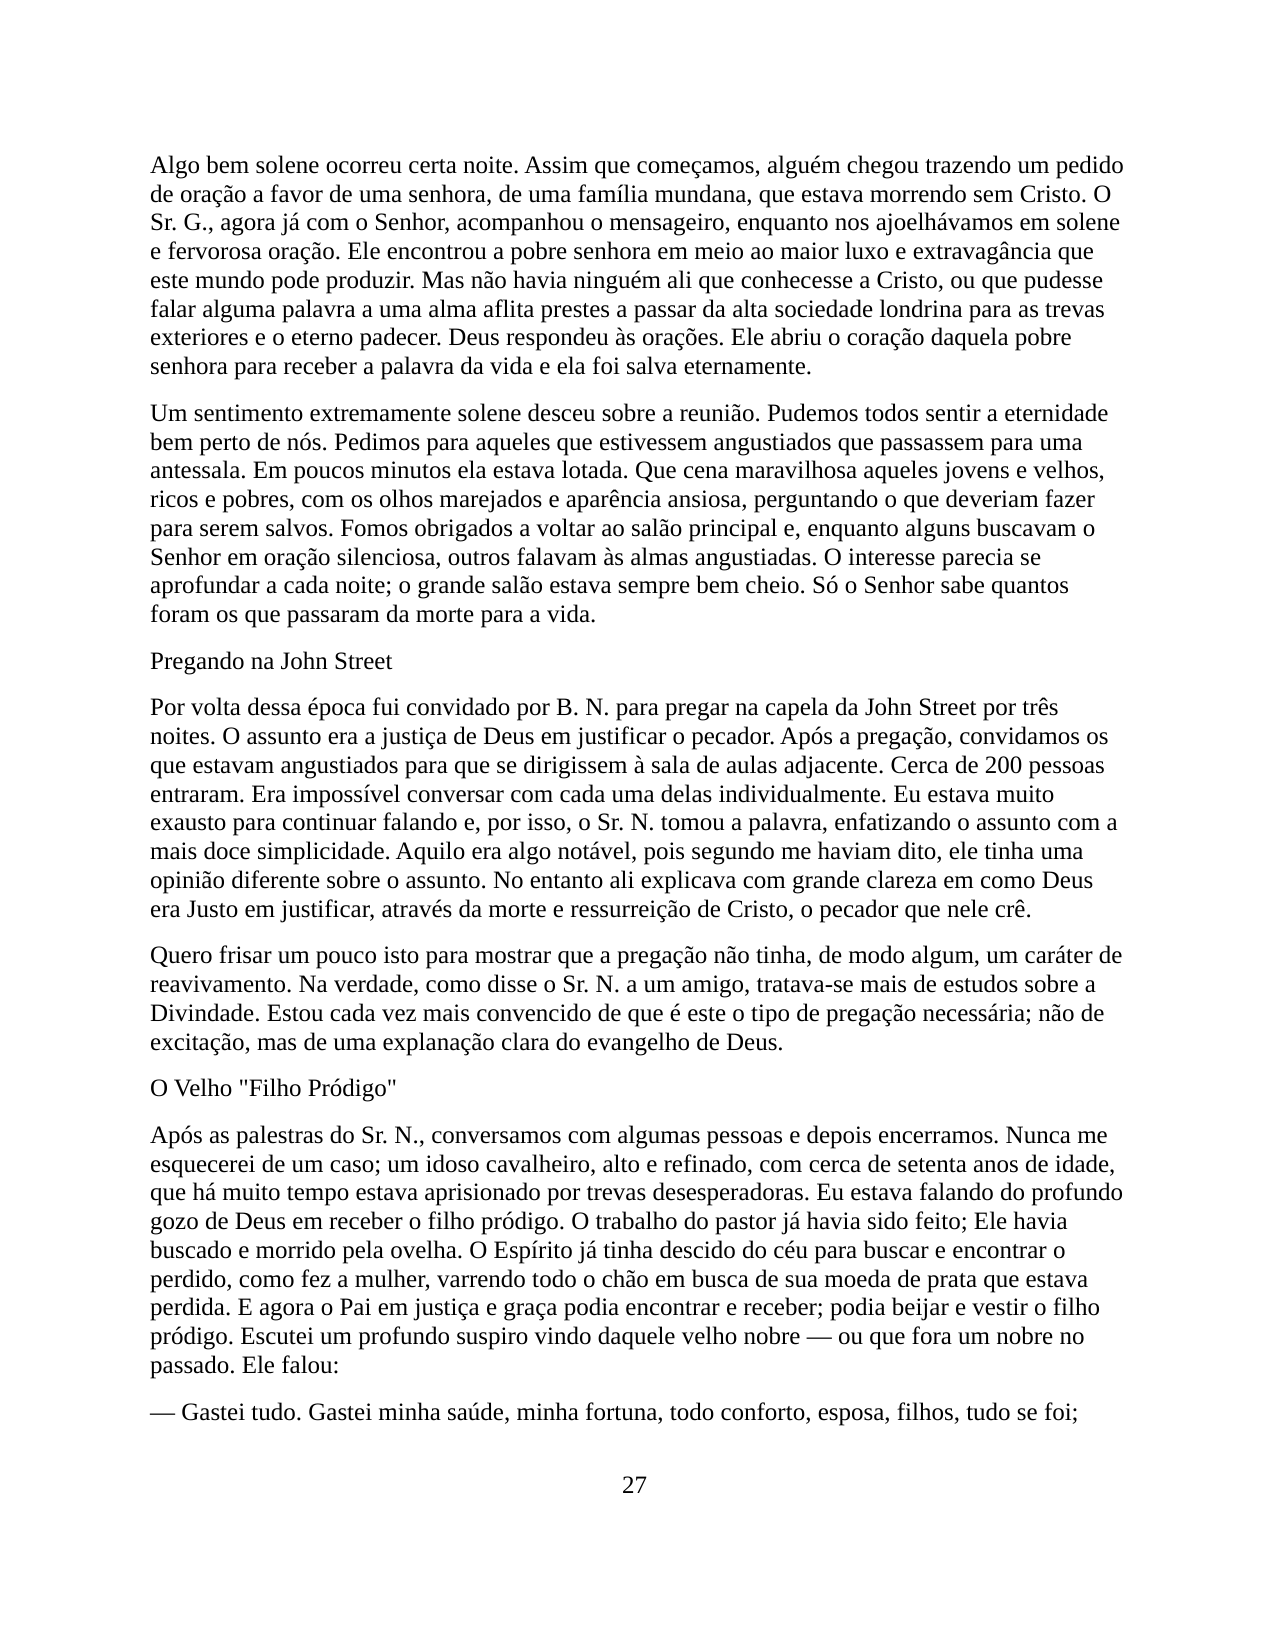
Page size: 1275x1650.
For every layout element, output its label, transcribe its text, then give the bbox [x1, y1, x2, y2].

text Um sentimento extremamente solene desceu sobre a reunião. Pudemos todos sentir a eternidade bem perto de nós. Pedimos para aqueles que estivessem angustiados que passassem para uma antessala. Em poucos minutos ela estava lotada. Que cena maravilhosa aqueles jovens e velhos, ricos e pobres, com os olhos marejados e aparência ansiosa, perguntando o que deveriam fazer para serem salvos. Fomos obrigados a voltar ao salão principal e, enquanto alguns buscavam o Senhor em oração silenciosa, outros falavam às almas angustiadas. O interesse parecia se aprofundar a cada noite; o grande salão estava sempre bem cheio. Só o Senhor sabe quantos foram os que passaram da morte para a vida. [150, 398, 1125, 628]
text Quero frisar um pouco isto para mostrar que a pregação não tinha, de modo algum, um caráter de reavivamento. Na verdade, como disse o Sr. N. a um amigo, tratava-se mais de estudos sobre a Divindade. Estou cada vez mais convencido de que é este o tipo de pregação necessária; não de excitação, mas de uma explanação clara do evangelho de Deus. [150, 940, 1125, 1055]
text Algo bem solene ocorreu certa noite. Assim que começamos, alguém chegou trazendo um pedido de oração a favor de uma senhora, de uma família mundana, que estava morrendo sem Cristo. O Sr. G., agora já com o Senhor, acompanhou o mensageiro, enquanto nos ajoelhávamos em solene e fervorosa oração. Ele encontrou a pobre senhora em meio ao maior luxo e extravagância que este mundo pode produzir. Mas não havia ninguém ali que conhecesse a Cristo, ou que pudesse falar alguma palavra a uma alma aflita prestes a passar da alta sociedade londrina para as trevas exteriores e o eterno padecer. Deus respondeu às orações. Ele abriu o coração daquela pobre senhora para receber a palavra da vida e ela foi salva eternamente. [150, 150, 1125, 380]
text Após as palestras do Sr. N., conversamos com algumas pessoas e depois encerramos. Nunca me esquecerei de um caso; um idoso cavalheiro, alto e refinado, com cerca de setenta anos de idade, que há muito tempo estava aprisionado por trevas desesperadoras. Eu estava falando do profundo gozo de Deus em receber o filho pródigo. O trabalho do pastor já havia sido feito; Ele havia buscado e morrido pela ovelha. O Espírito já tinha descido do céu para buscar e encontrar o perdido, como fez a mulher, varrendo todo o chão em busca de sua moeda de prata que estava perdida. E agora o Pai em justiça e graça podia encontrar e receber; podia beijar e vestir o filho pródigo. Escutei um profundo suspiro vindo daquele velho nobre — ou que fora um nobre no passado. Ele falou: [150, 1120, 1125, 1379]
text — Gastei tudo. Gastei minha saúde, minha fortuna, todo conforto, esposa, filhos, tudo se foi; [150, 1397, 1125, 1425]
text Pregando na John Street [150, 646, 1125, 674]
text O Velho "Filho Pródigo" [150, 1073, 1125, 1102]
text Por volta dessa época fui convidado por B. N. para pregar na capela da John Street por três noites. O assunto era a justiça de Deus em justificar o pecador. Após a pregação, convidamos os que estavam angustiados para que se dirigissem à sala de aulas adjacente. Cerca de 200 pessoas entraram. Era impossível conversar com cada uma delas individualmente. Eu estava muito exausto para continuar falando e, por isso, o Sr. N. tomou a palavra, enfatizando o assunto com a mais doce simplicidade. Aquilo era algo notável, pois segundo me haviam dito, ele tinha uma opinião diferente sobre o assunto. No entanto ali explicava com grande clareza em como Deus era Justo em justificar, através da morte e ressurreição de Cristo, o pecador que nele crê. [150, 692, 1125, 922]
